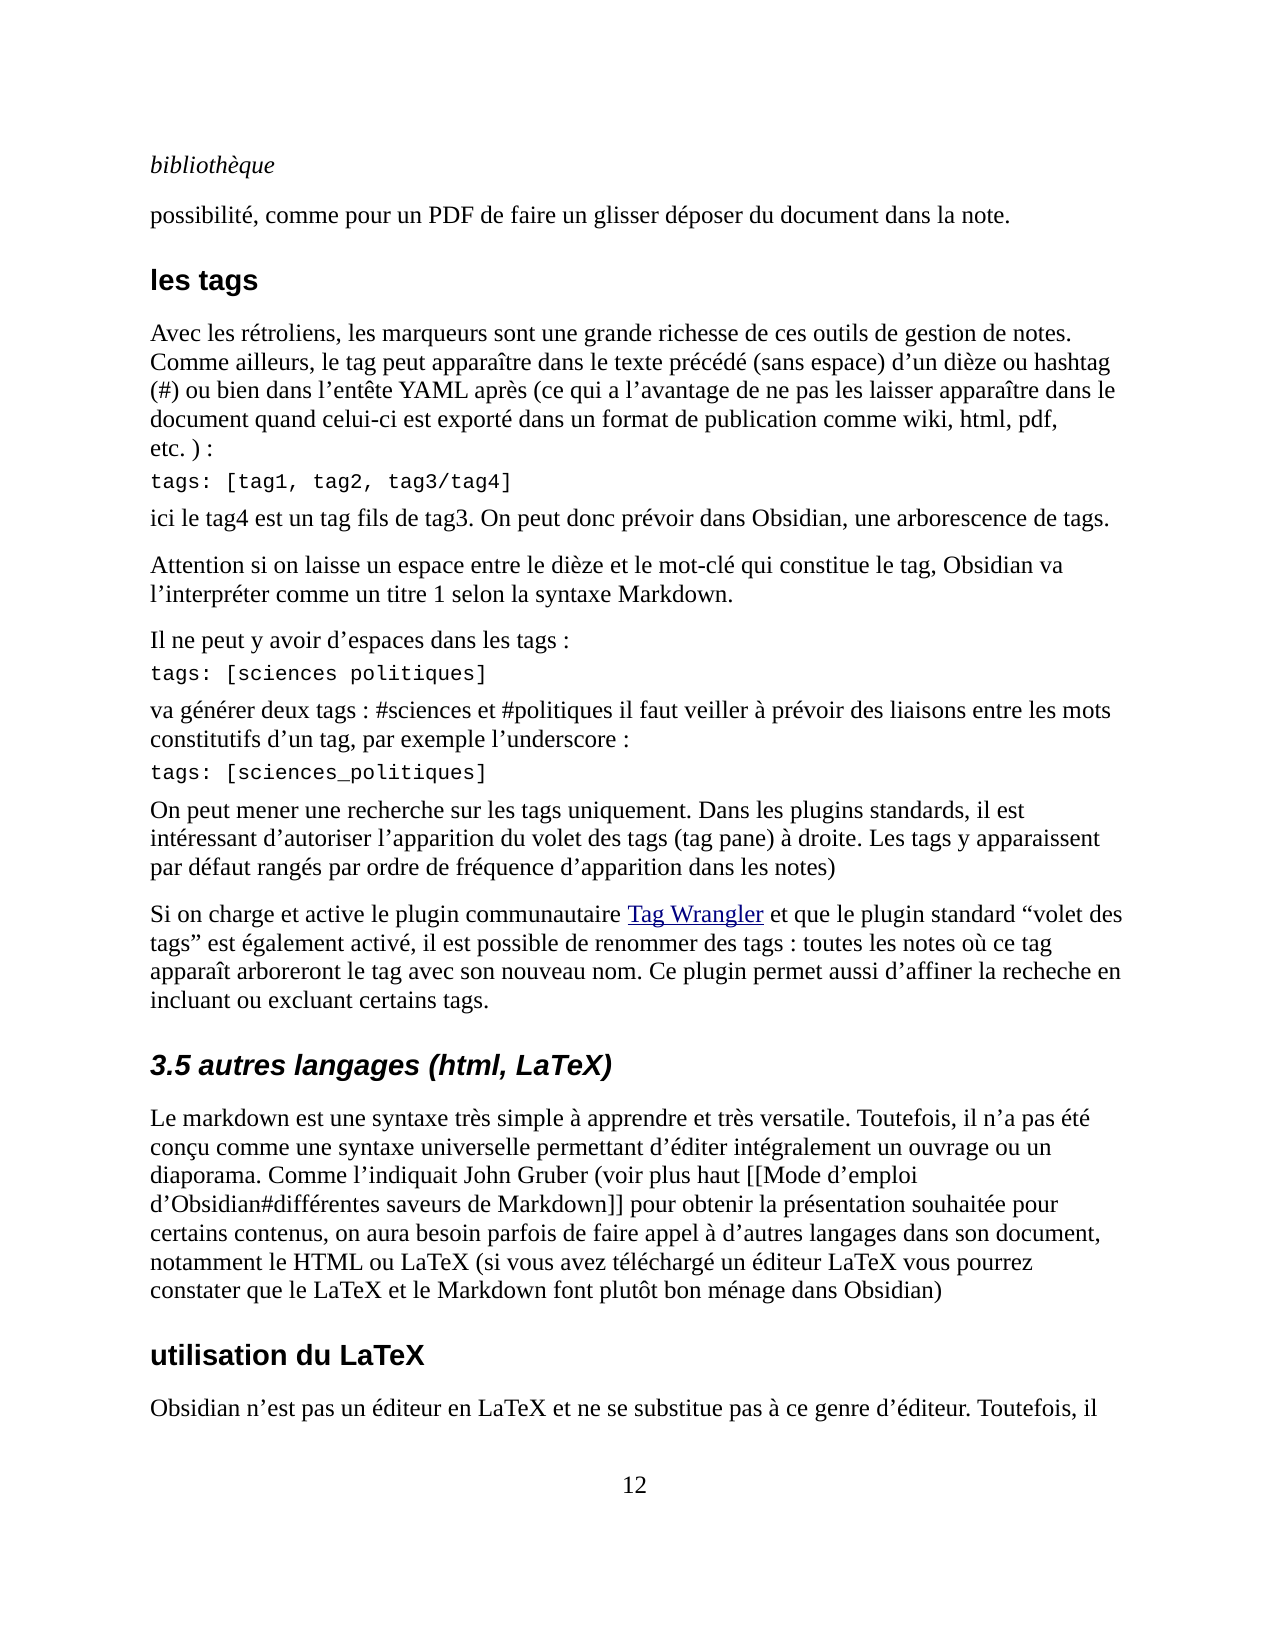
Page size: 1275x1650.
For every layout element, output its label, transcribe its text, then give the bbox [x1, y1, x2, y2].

text bibliothèque [150, 150, 1125, 179]
text ici le tag4 est un tag fils de tag3. On peut donc prévoir dans Obsidian, une arborescence de tags. [150, 503, 1125, 532]
text tags: [sciences_politiques] [150, 762, 1125, 786]
text Attention si on laisse un espace entre le dièze et le mot-clé qui constitue le tag, Obsidian va l’interpréter comme un titre 1 selon la syntaxe Markdown. [150, 550, 1125, 607]
text Le markdown est une syntaxe très simple à apprendre et très versatile. Toutefois, il n’a pas été conçu comme une syntaxe universelle permettant d’éditer intégralement un ouvrage ou un diaporama. Comme l’indiquait John Gruber (voir plus haut [[Mode d’emploi d’Obsidian#différentes saveurs de Markdown]] pour obtenir la présentation souhaitée pour certains contenus, on aura besoin parfois de faire appel à d’autres langages dans son document, notamment le HTML ou LaTeX (si vous avez téléchargé un éditeur LaTeX vous pourrez constater que le LaTeX et le Markdown font plutôt bon ménage dans Obsidian) [150, 1103, 1125, 1304]
text tags: [sciences politiques] [150, 663, 1125, 687]
subtitle 3.5 autres langages (html, LaTeX) [150, 1048, 1125, 1081]
text On peut mener une recherche sur les tags uniquement. Dans les plugins standards, il est intéressant d’autoriser l’apparition du volet des tags (tag pane) à droite. Les tags y apparaissent par défaut rangés par ordre de fréquence d’apparition dans les notes) [150, 795, 1125, 881]
text Avec les rétroliens, les marqueurs sont une grande richesse de ces outils de gestion de notes. Comme ailleurs, le tag peut apparaître dans le texte précédé (sans espace) d’un dièze ou hashtag (#) ou bien dans l’entête YAML après (ce qui a l’avantage de ne pas les laisser apparaître dans le document quand celui-ci est exporté dans un format de publication comme wiki, html, pdf, etc. ) : [150, 318, 1125, 462]
text Obsidian n’est pas un éditeur en LaTeX et ne se substitue pas à ce genre d’éditeur. Toutefois, il [150, 1393, 1125, 1422]
text possibilité, comme pour un PDF de faire un glisser déposer du document dans la note. [150, 200, 1125, 229]
text Il ne peut y avoir d’espaces dans les tags : [150, 625, 1125, 654]
text Si on charge et active le plugin communautaire Tag Wrangler et que le plugin standard “volet des tags” est également activé, il est possible de renommer des tags : toutes les notes où ce tag apparaît arboreront le tag avec son nouveau nom. Ce plugin permet aussi d’affiner la recheche en incluant ou excluant certains tags. [150, 899, 1125, 1014]
subtitle les tags [150, 263, 1125, 296]
text va générer deux tags : #sciences et #politiques il faut veiller à prévoir des liaisons entre les mots constitutifs d’un tag, par exemple l’underscore : [150, 696, 1125, 753]
subtitle utilisation du LaTeX [150, 1338, 1125, 1372]
text tags: [tag1, tag2, tag3/tag4] [150, 471, 1125, 494]
